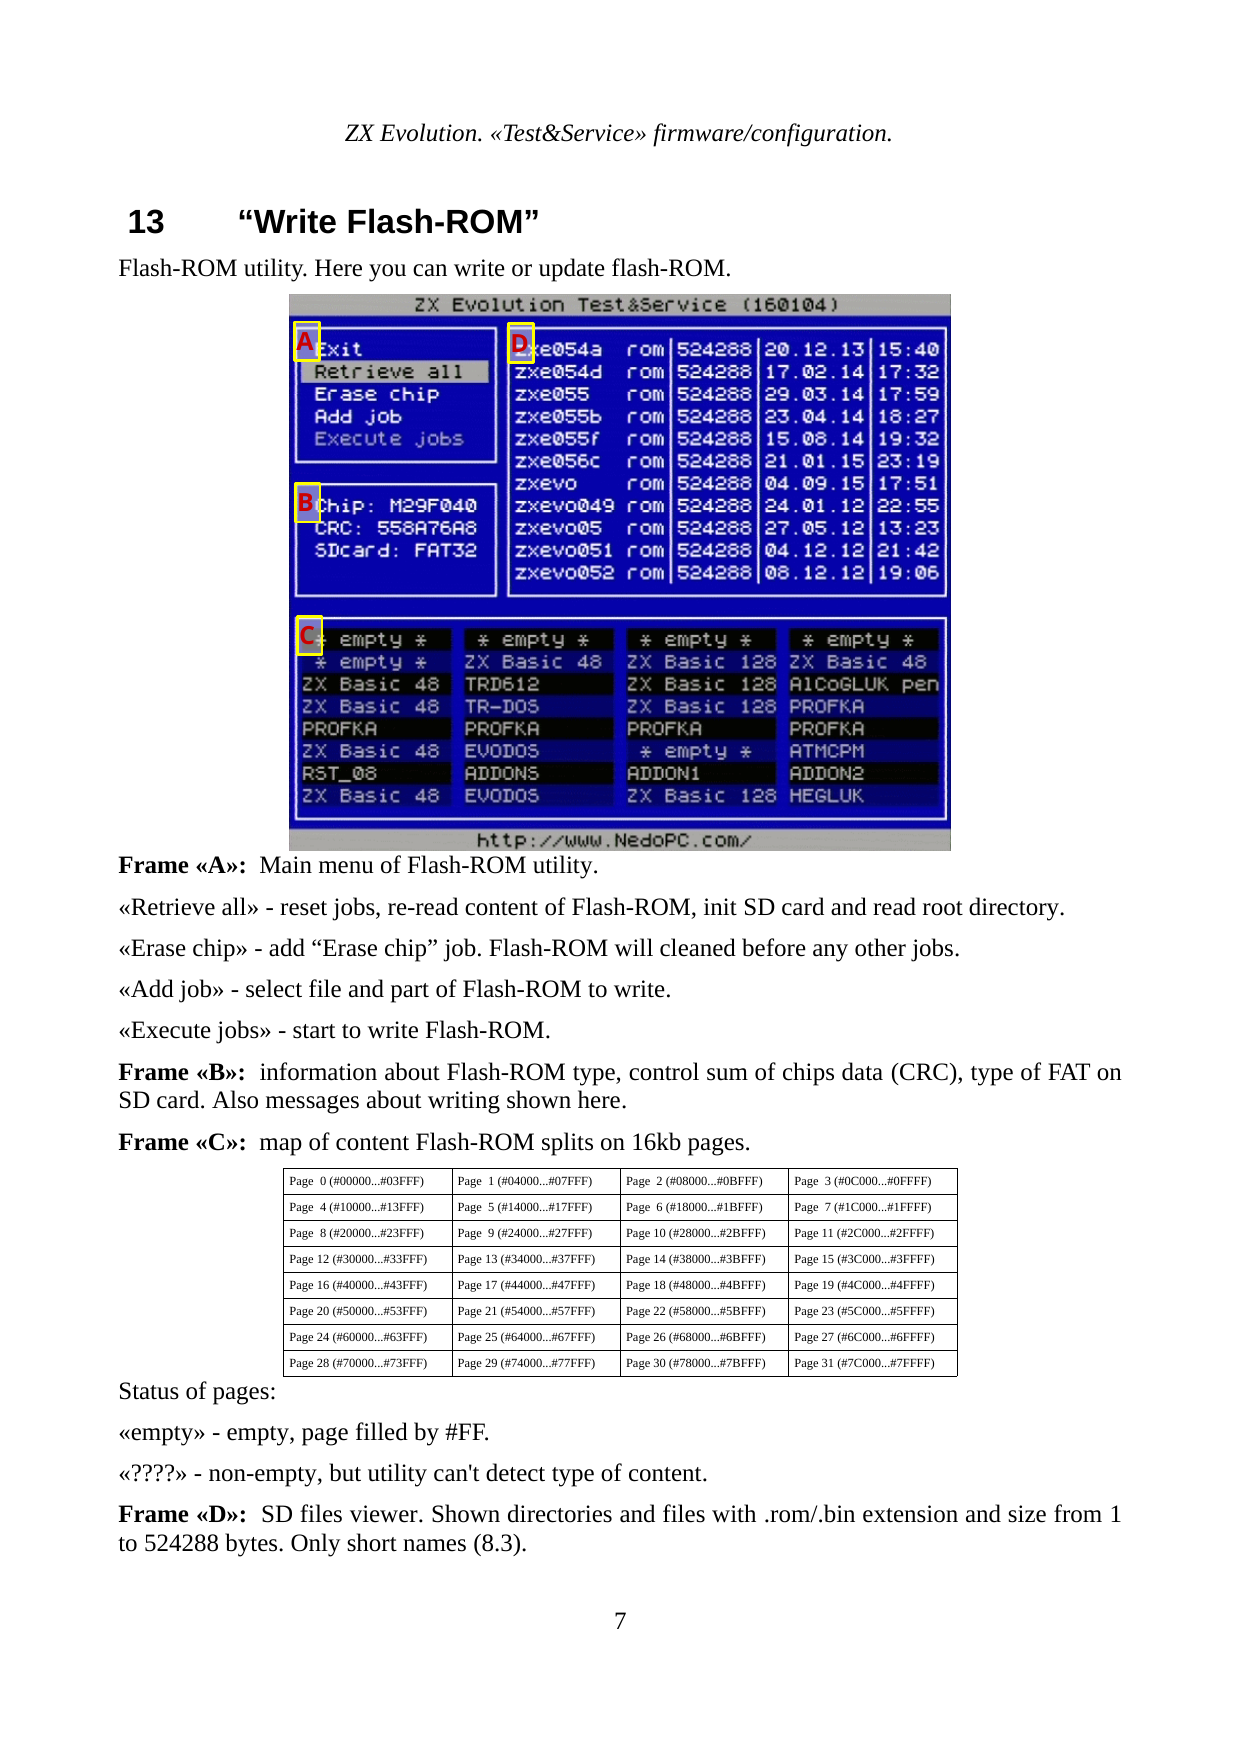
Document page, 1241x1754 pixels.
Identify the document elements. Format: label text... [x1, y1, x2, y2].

table_header Page 2 (#08000...#0BFFF) [621, 1169, 788, 1194]
table_cell Page 11 (#2C000...#2FFFF) [789, 1221, 957, 1246]
table_cell Page 23 (#5C000...#5FFFF) [789, 1299, 957, 1324]
table_cell Page 15 (#3C000...#3FFFF) [789, 1247, 957, 1272]
table_cell Page 30 (#78000...#7BFFF) [621, 1351, 788, 1376]
table_cell Page 21 (#54000...#57FFF) [453, 1299, 620, 1324]
text «Execute jobs» - start to write Flash-ROM. [118, 1016, 1122, 1044]
text Frame «A»: Main menu of Flash-ROM utility. [118, 294, 1122, 879]
subtitle “Write Flash-ROM” [118, 202, 1122, 241]
text «Erase chip» - add “Erase chip” job. Flash-ROM will cleaned before any other jobs. [118, 933, 1122, 962]
text Frame «C»: map of content Flash-ROM splits on 16kb pages. [118, 1127, 1122, 1156]
text «Retrieve all» - reset jobs, re-read content of Flash-ROM, init SD card and read root directory. [118, 892, 1122, 921]
table_cell Page 9 (#24000...#27FFF) [453, 1221, 620, 1246]
table_cell Page 26 (#68000...#6BFFF) [621, 1325, 788, 1350]
text Status of pages: [118, 1376, 1122, 1404]
table_cell Page 7 (#1C000...#1FFFF) [789, 1195, 957, 1220]
table_cell Page 28 (#70000...#73FFF) [284, 1351, 452, 1376]
text «????» - non-empty, but utility can't detect type of content. [118, 1458, 1122, 1487]
text Flash-ROM utility. Here you can write or update flash-ROM. [118, 253, 1122, 282]
table_cell Page 27 (#6C000...#6FFFF) [789, 1325, 957, 1350]
table_cell Page 17 (#44000...#47FFF) [453, 1273, 620, 1298]
table_cell Page 16 (#40000...#43FFF) [284, 1273, 452, 1298]
table_header Page 1 (#04000...#07FFF) [453, 1169, 620, 1194]
text Frame «D»: SD files viewer. Shown directories and files with .rom/.bin extension and size from 1 to 524288 bytes. Only short names (8.3). [118, 1499, 1122, 1557]
table_cell Page 22 (#58000...#5BFFF) [621, 1299, 788, 1324]
table_cell Page 20 (#50000...#53FFF) [284, 1299, 452, 1324]
text Frame «B»: information about Flash-ROM type, control sum of chips data (CRC), type of FAT on SD card. Also messages about writing shown here. [118, 1057, 1122, 1114]
text «Add job» - select file and part of Flash-ROM to write. [118, 974, 1122, 1003]
table_cell Page 31 (#7C000...#7FFFF) [789, 1351, 957, 1376]
table_cell Page 12 (#30000...#33FFF) [284, 1247, 452, 1272]
table_cell Page 6 (#18000...#1BFFF) [621, 1195, 788, 1220]
table_cell Page 25 (#64000...#67FFF) [453, 1325, 620, 1350]
table_cell Page 24 (#60000...#63FFF) [284, 1325, 452, 1350]
table_cell Page 10 (#28000...#2BFFF) [621, 1221, 788, 1246]
text «empty» - empty, page filled by #FF. [118, 1417, 1122, 1446]
table_cell Page 13 (#34000...#37FFF) [453, 1247, 620, 1272]
table_cell Page 14 (#38000...#3BFFF) [621, 1247, 788, 1272]
table_cell Page 29 (#74000...#77FFF) [453, 1351, 620, 1376]
table_header Page 0 (#00000...#03FFF) [284, 1169, 452, 1194]
table_cell Page 8 (#20000...#23FFF) [284, 1221, 452, 1246]
table_cell Page 19 (#4C000...#4FFFF) [789, 1273, 957, 1298]
table_header Page 3 (#0C000...#0FFFF) [789, 1169, 957, 1194]
table_cell Page 4 (#10000...#13FFF) [284, 1195, 452, 1220]
table_cell Page 5 (#14000...#17FFF) [453, 1195, 620, 1220]
table_cell Page 18 (#48000...#4BFFF) [621, 1273, 788, 1298]
picture [289, 294, 951, 851]
